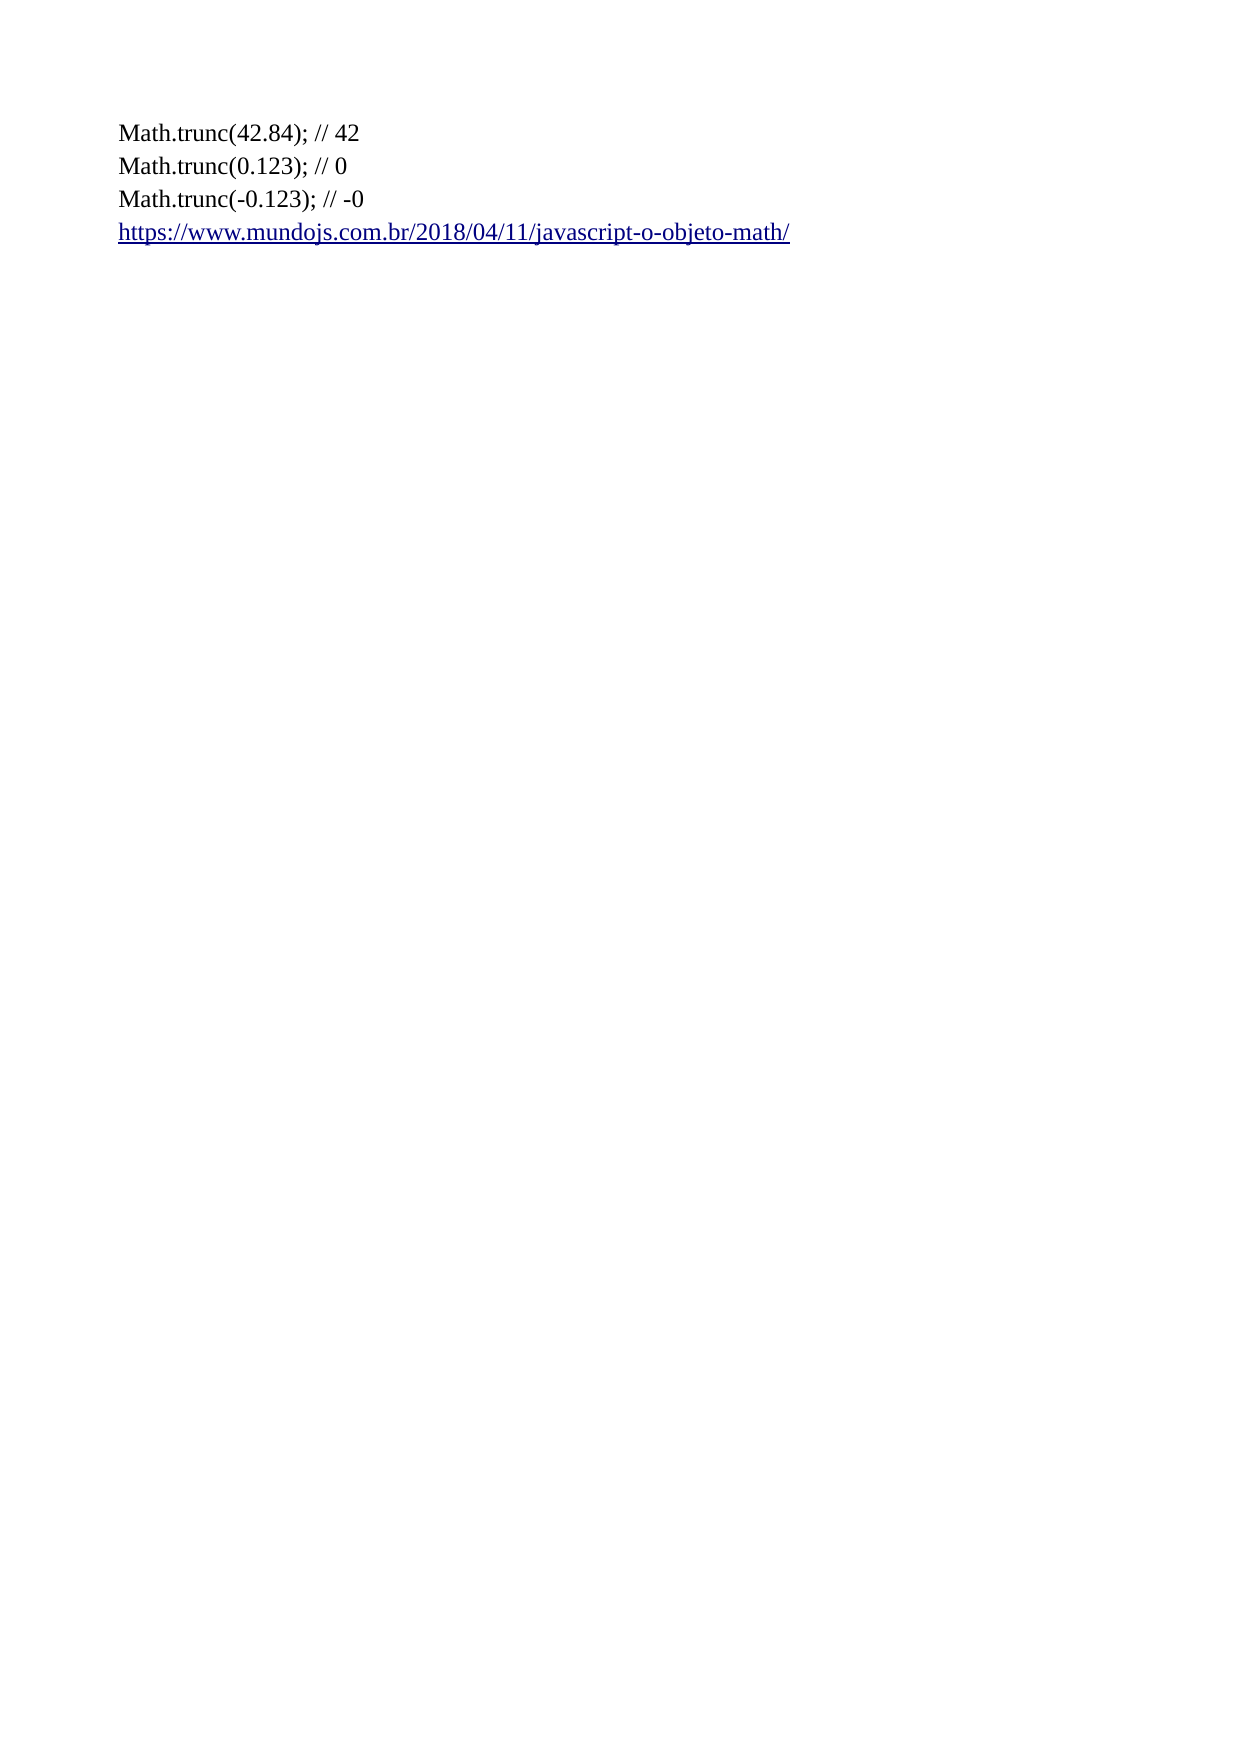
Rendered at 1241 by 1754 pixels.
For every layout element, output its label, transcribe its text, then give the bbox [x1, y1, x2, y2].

text https://www.mundojs.com.br/2018/04/11/javascript-o-objeto-math/ [118, 217, 1122, 246]
text Math.trunc(0.123); // 0 [118, 151, 1122, 180]
text Math.trunc(-0.123); // -0 [118, 184, 1122, 213]
text Math.trunc(42.84); // 42 [118, 118, 1122, 147]
